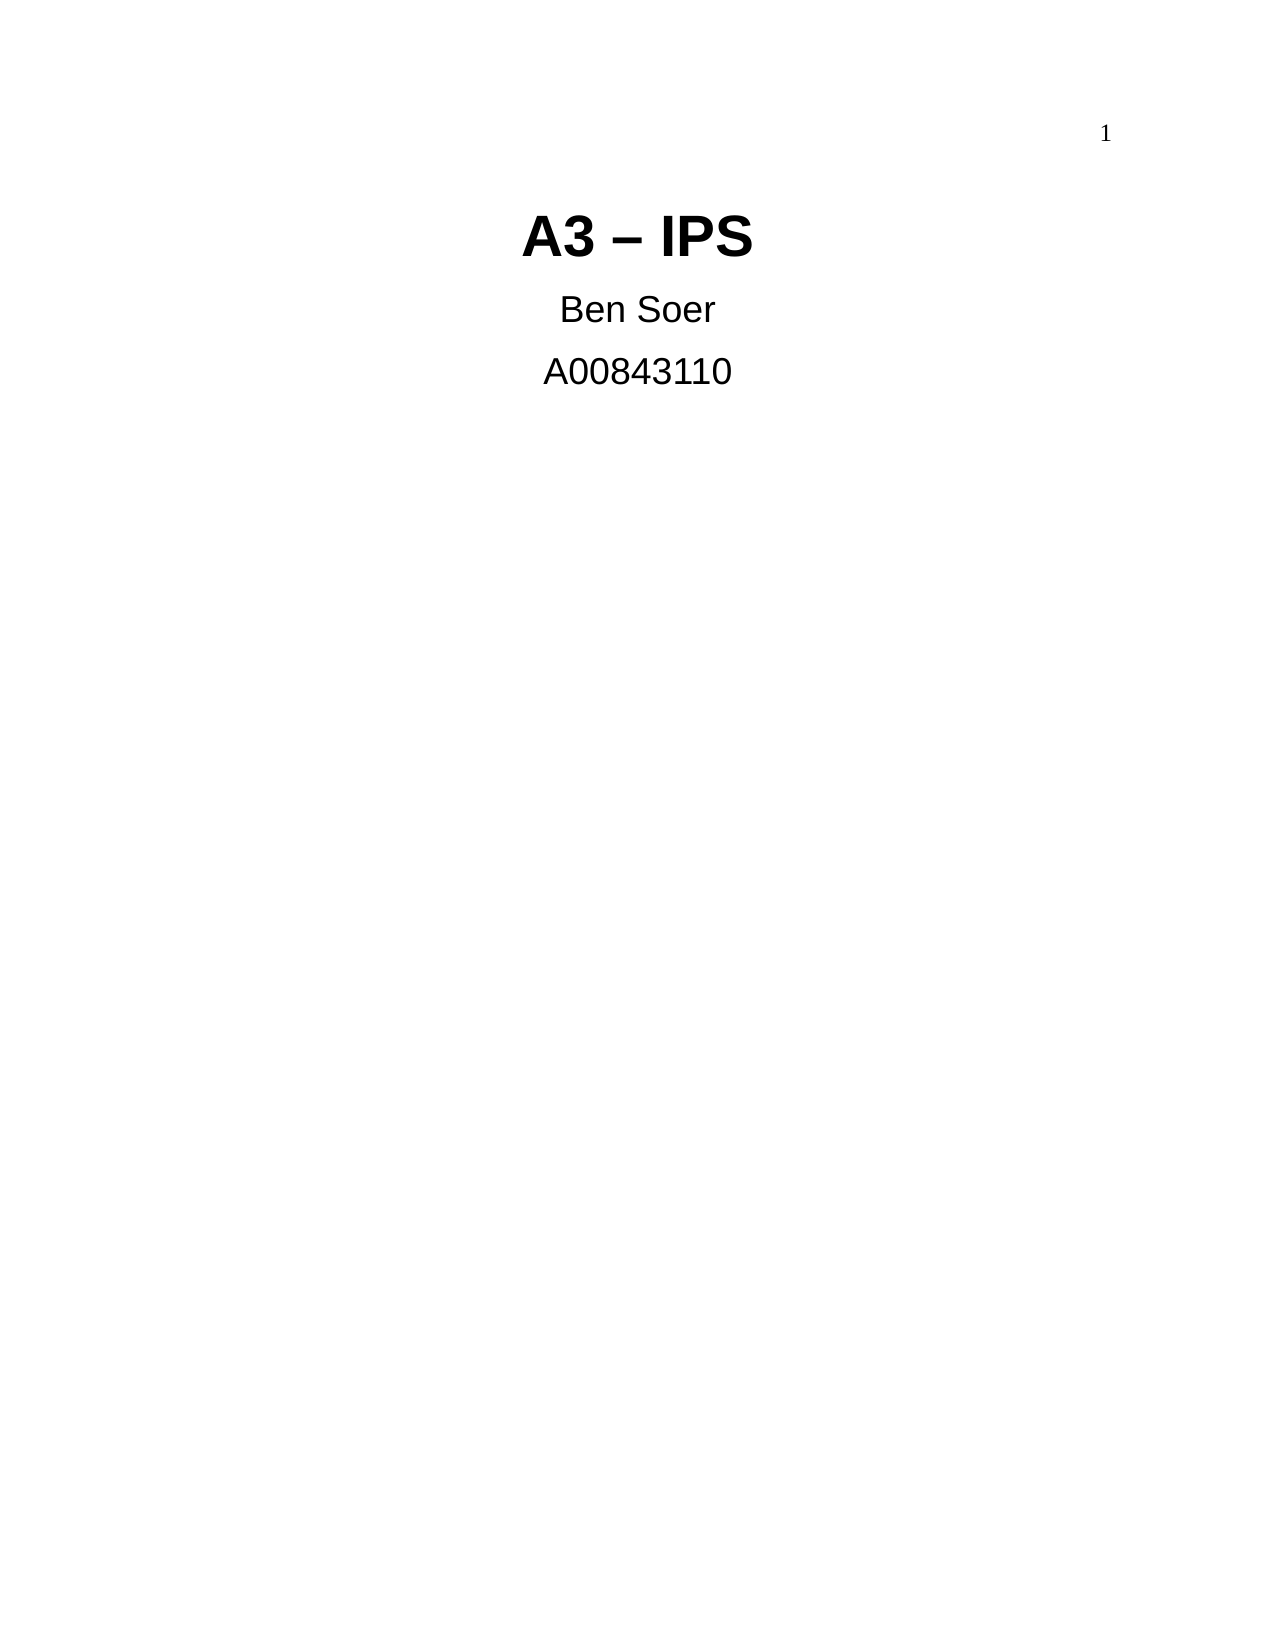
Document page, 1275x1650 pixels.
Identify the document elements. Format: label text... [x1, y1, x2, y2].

title A3 – IPS [118, 201, 1157, 268]
subtitle Ben Soer [118, 287, 1157, 330]
subtitle A00843110 [118, 349, 1157, 392]
